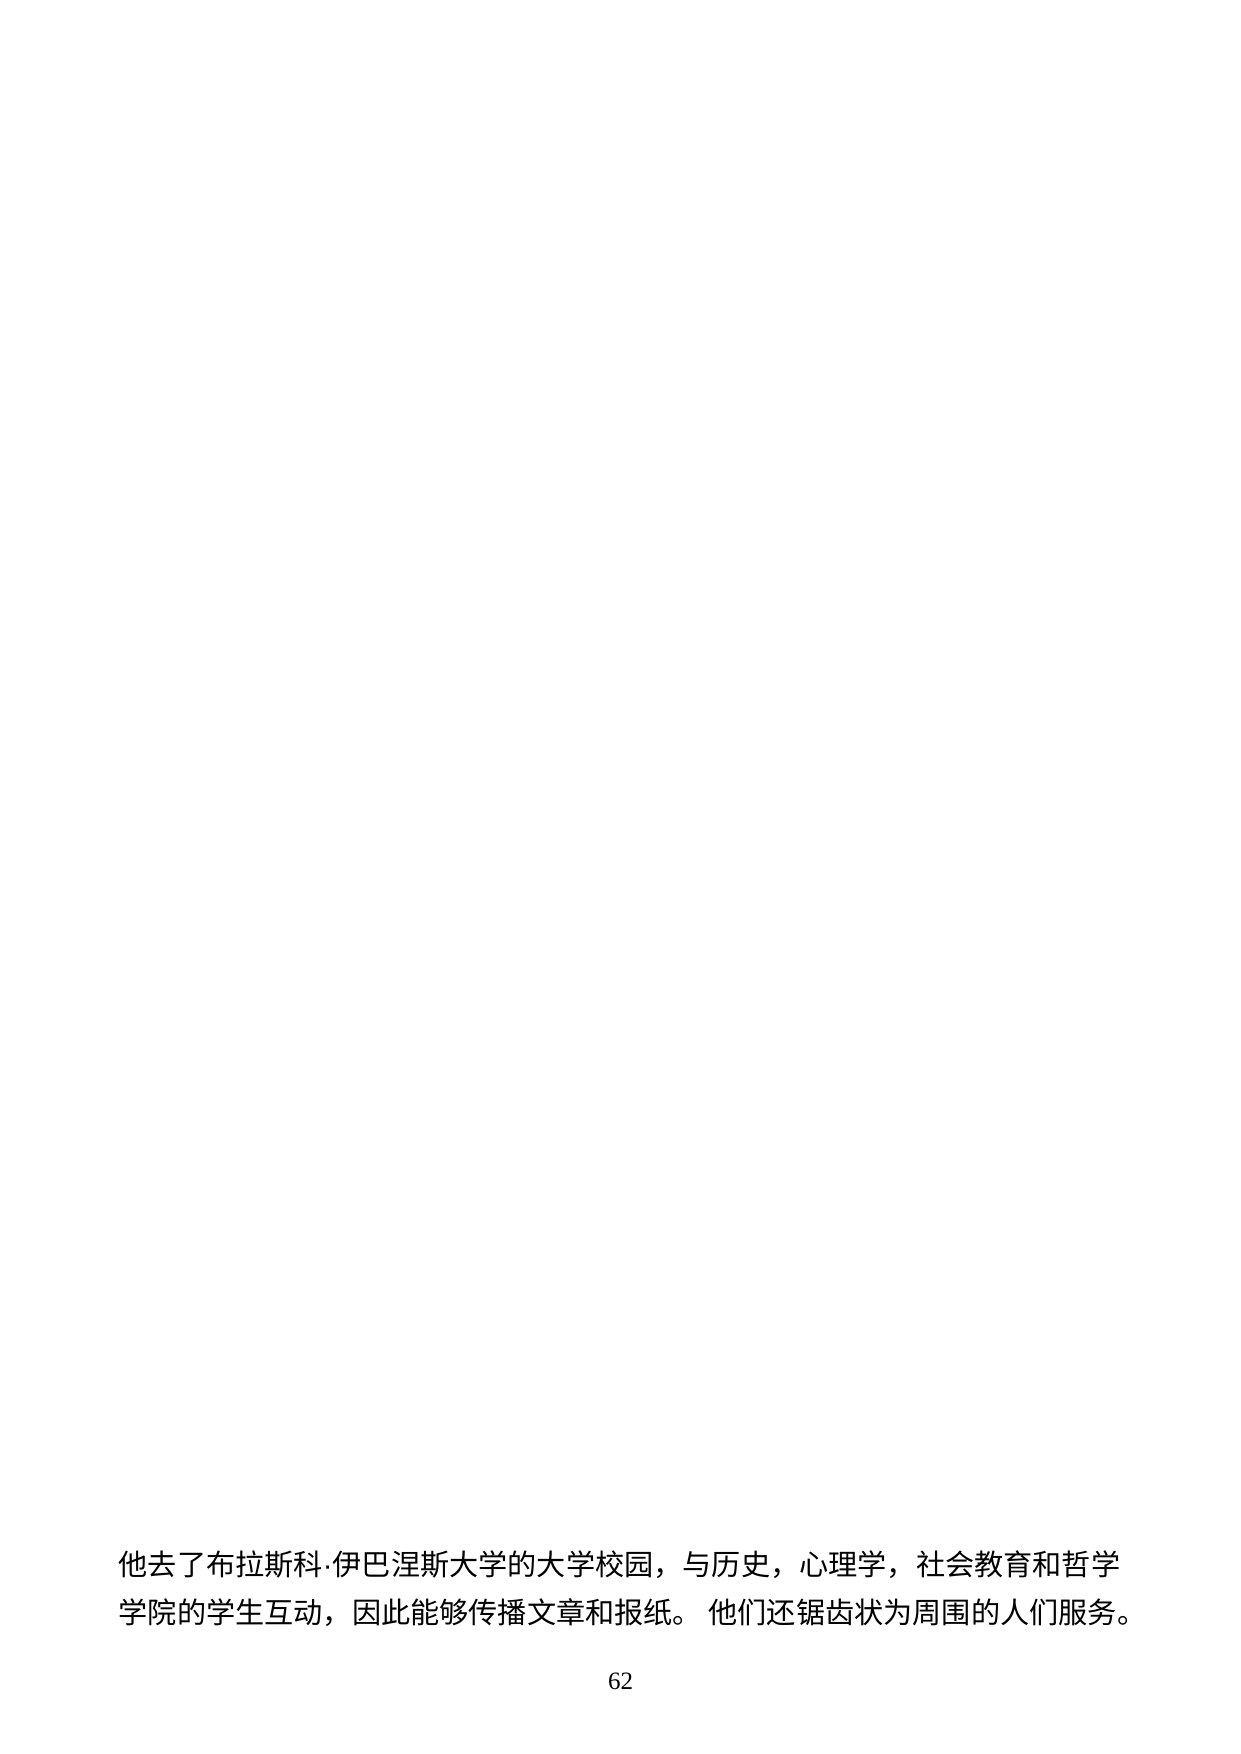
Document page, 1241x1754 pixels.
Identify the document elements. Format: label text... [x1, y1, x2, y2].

text 他去了布拉斯科·伊巴涅斯大学的大学校园，与历史，心理学，社会教育和哲学学院的学生互动，因此能够传播文章和报纸。 他们还锯齿状为周围的人们服务。 [118, 118, 1122, 1632]
